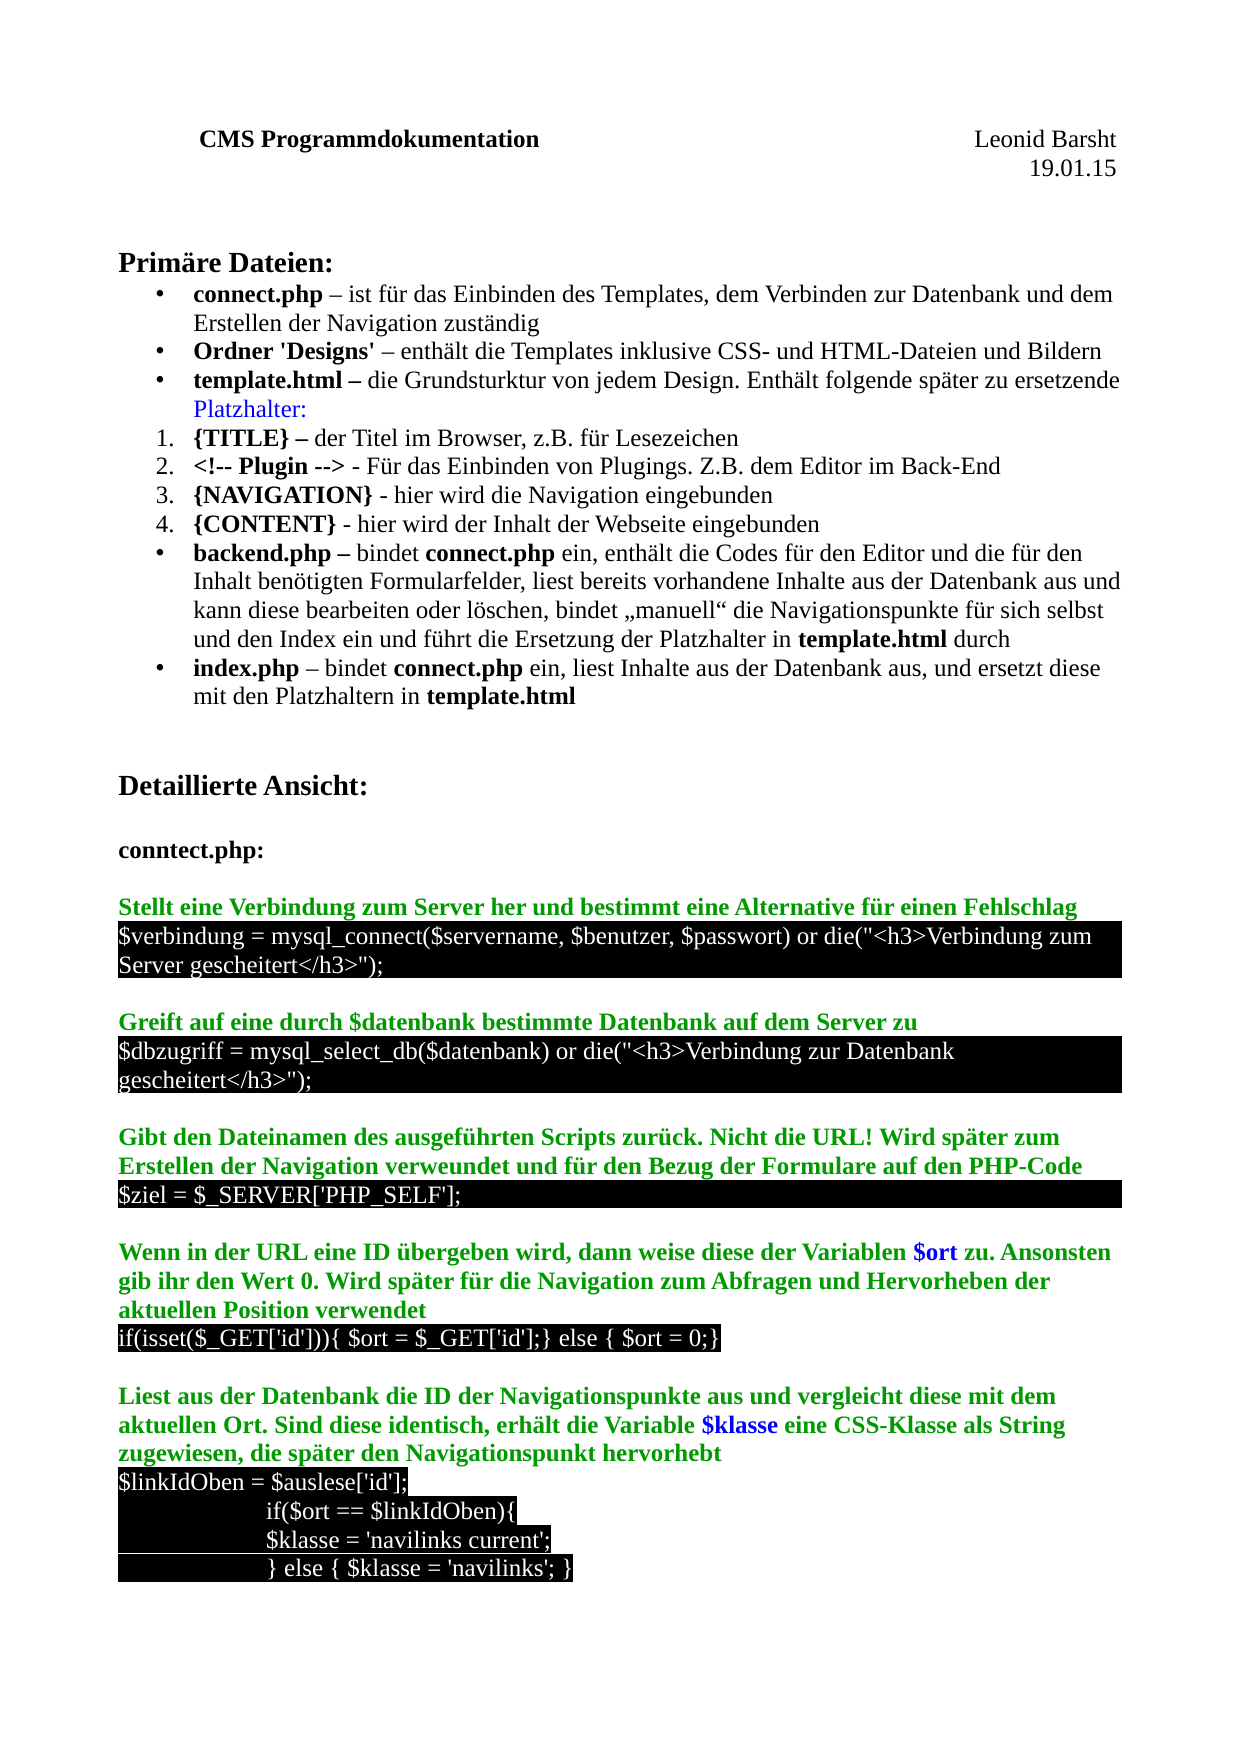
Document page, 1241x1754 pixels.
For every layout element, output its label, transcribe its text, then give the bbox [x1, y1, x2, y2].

text Detaillierte Ansicht: [118, 768, 1122, 801]
text Gibt den Dateinamen des ausgeführten Scripts zurück. Nicht die URL! Wird später zum Erstellen der Navigation verweundet und für den Bezug der Formulare auf den PHP-Code [118, 1122, 1122, 1180]
text Liest aus der Datenbank die ID der Navigationspunkte aus und vergleicht diese mit dem aktuellen Ort. Sind diese identisch, erhält die Variable $klasse eine CSS-Klasse als String zugewiesen, die später den Navigationspunkt hervorhebt [118, 1381, 1122, 1467]
list <!-- Plugin --> - Für das Einbinden von Plugings. Z.B. dem Editor im Back-End [156, 451, 1122, 480]
list index.php – bindet connect.php ein, liest Inhalte aus der Datenbank aus, und ersetzt diese mit den Platzhaltern in template.html [156, 653, 1122, 710]
text if(isset($_GET['id'])){ $ort = $_GET['id'];} else { $ort = 0;} [118, 1323, 1122, 1352]
text Greift auf eine durch $datenbank bestimmte Datenbank auf dem Server zu [118, 1007, 1122, 1036]
text $ziel = $_SERVER['PHP_SELF']; [118, 1180, 1122, 1208]
text $klasse = 'navilinks current'; [118, 1525, 1122, 1553]
text Wenn in der URL eine ID übergeben wird, dann weise diese der Variablen $ort zu. Ansonsten gib ihr den Wert 0. Wird später für die Navigation zum Abfragen und Hervorheben der aktuellen Position verwendet [118, 1237, 1122, 1323]
text $verbindung = mysql_connect($servername, $benutzer, $passwort) or die("<h3>Verbindung zum Server gescheitert</h3>"); [118, 921, 1122, 978]
list Ordner 'Designs' – enthält die Templates inklusive CSS- und HTML-Dateien und Bildern [156, 336, 1122, 365]
list backend.php – bindet connect.php ein, enthält die Codes für den Editor und die für den Inhalt benötigten Formularfelder, liest bereits vorhandene Inhalte aus der Datenbank aus und kann diese bearbeiten oder löschen, bindet „manuell“ die Navigationspunkte für sich selbst und den Index ein und führt die Ersetzung der Platzhalter in template.html durch [156, 538, 1122, 653]
list {NAVIGATION} - hier wird die Navigation eingebunden [156, 480, 1122, 509]
text if($ort == $linkIdOben){ [118, 1496, 1122, 1525]
list template.html – die Grundsturktur von jedem Design. Enthält folgende später zu ersetzende Platzhalter: [156, 365, 1122, 423]
text Primäre Dateien: [118, 245, 1122, 279]
list {TITLE} – der Titel im Browser, z.B. für Lesezeichen [156, 423, 1122, 451]
text $linkIdOben = $auslese['id']; [118, 1467, 1122, 1496]
list connect.php – ist für das Einbinden des Templates, dem Verbinden zur Datenbank und dem Erstellen der Navigation zuständig [156, 279, 1122, 336]
text } else { $klasse = 'navilinks'; } [118, 1553, 1122, 1582]
list {CONTENT} - hier wird der Inhalt der Webseite eingebunden [156, 509, 1122, 538]
text $dbzugriff = mysql_select_db($datenbank) or die("<h3>Verbindung zur Datenbank gescheitert</h3>"); [118, 1036, 1122, 1093]
text Stellt eine Verbindung zum Server her und bestimmt eine Alternative für einen Fehlschlag [118, 892, 1122, 921]
text conntect.php: [118, 835, 1122, 863]
